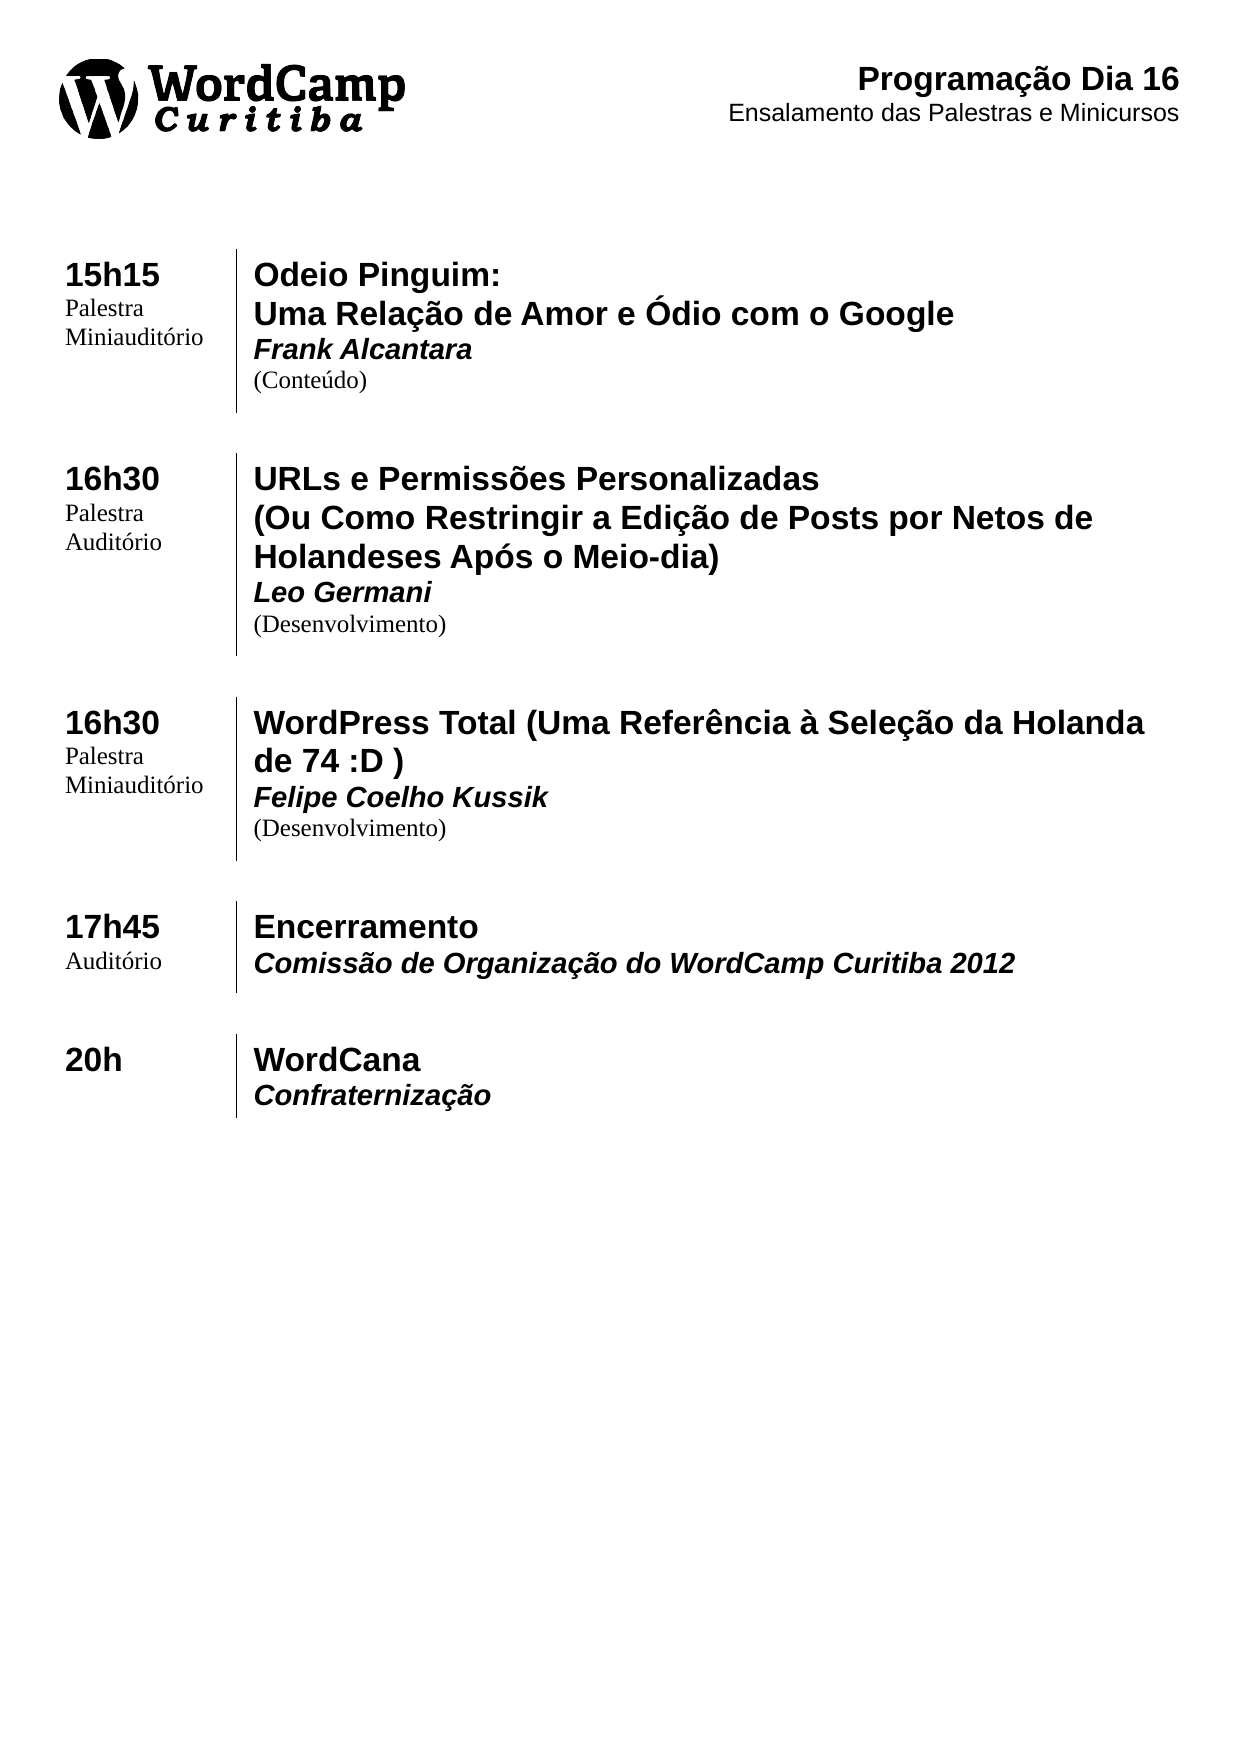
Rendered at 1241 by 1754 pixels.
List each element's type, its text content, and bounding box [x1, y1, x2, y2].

table_cell [236, 861, 1181, 901]
table_cell 16h30 Palestra Auditório [59, 453, 236, 656]
table_cell [236, 1118, 1181, 1158]
table_cell WordCana Confraternização [237, 1034, 1181, 1118]
table_cell 16h30 Palestra Miniauditório [59, 697, 236, 861]
table_cell [236, 993, 1181, 1033]
table_cell [59, 861, 236, 901]
table_cell Odeio Pinguim: Uma Relação de Amor e Ódio com o Google Frank Alcantara (Conteúdo) [237, 249, 1181, 413]
table_cell WordPress Total (Uma Referência à Seleção da Holanda de 74 :D ) Felipe Coelho Kussik (Desenvolvimento) [237, 697, 1181, 861]
table_cell 17h45 Auditório [59, 901, 236, 993]
table_cell [59, 1118, 236, 1158]
table_header [236, 208, 1181, 249]
table_cell [59, 993, 236, 1033]
table_cell URLs e Permissões Personalizadas (Ou Como Restringir a Edição de Posts por Netos de Holandeses Após o Meio-dia) Leo Germani (Desenvolvimento) [237, 453, 1181, 656]
table_cell 20h [59, 1034, 236, 1118]
table_cell [59, 656, 236, 697]
table_cell [236, 656, 1181, 697]
picture [59, 59, 405, 139]
table_cell 15h15 Palestra Miniauditório [59, 249, 236, 413]
table_cell [59, 413, 236, 453]
table_cell Encerramento Comissão de Organização do WordCamp Curitiba 2012 [237, 901, 1181, 993]
table_header [59, 208, 236, 249]
table_cell [236, 413, 1181, 453]
